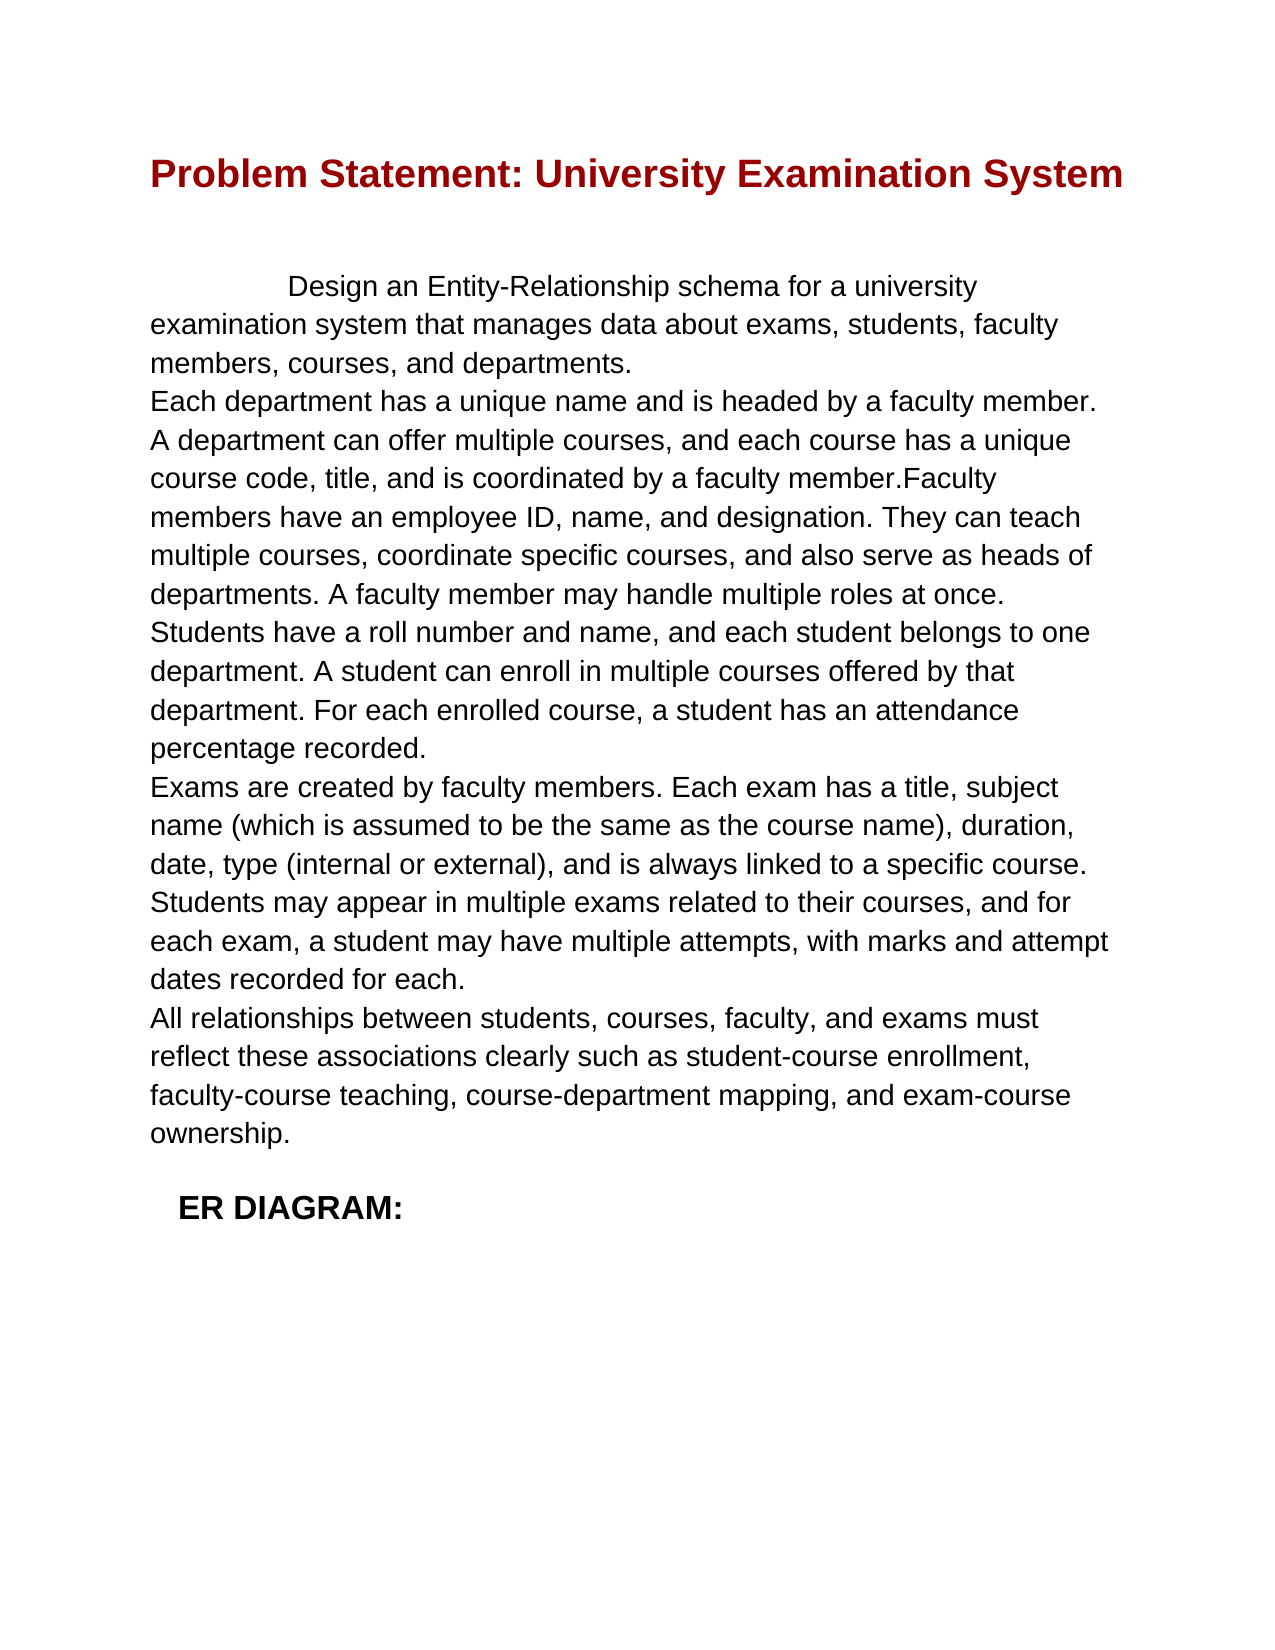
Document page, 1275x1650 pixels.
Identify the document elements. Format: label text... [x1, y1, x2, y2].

text All relationships between students, courses, faculty, and exams must reflect these associations clearly such as student-course enrollment, faculty-course teaching, course-department mapping, and exam-course ownership. [150, 1001, 1125, 1150]
text Students have a roll number and name, and each student belongs to one department. A student can enroll in multiple courses offered by that department. For each enrolled course, a student has an attendance percentage recorded. [150, 615, 1125, 764]
text Each department has a unique name and is headed by a faculty member. A department can offer multiple courses, and each course has a unique course code, title, and is coordinated by a faculty member.Faculty members have an employee ID, name, and designation. They can teach multiple courses, coordinate specific courses, and also serve as heads of departments. A faculty member may handle multiple roles at once. [150, 384, 1125, 610]
text Problem Statement: University Examination System [150, 150, 1125, 196]
text Design an Entity-Relationship schema for a university examination system that manages data about exams, students, faculty members, courses, and departments. [150, 268, 1125, 379]
text ER DIAGRAM: [150, 1188, 1125, 1226]
text Exams are created by faculty members. Each exam has a title, subject name (which is assumed to be the same as the course name), duration, date, type (internal or external), and is always linked to a specific course. Students may appear in multiple exams related to their courses, and for each exam, a student may have multiple attempts, with marks and attempt dates recorded for each. [150, 769, 1125, 996]
